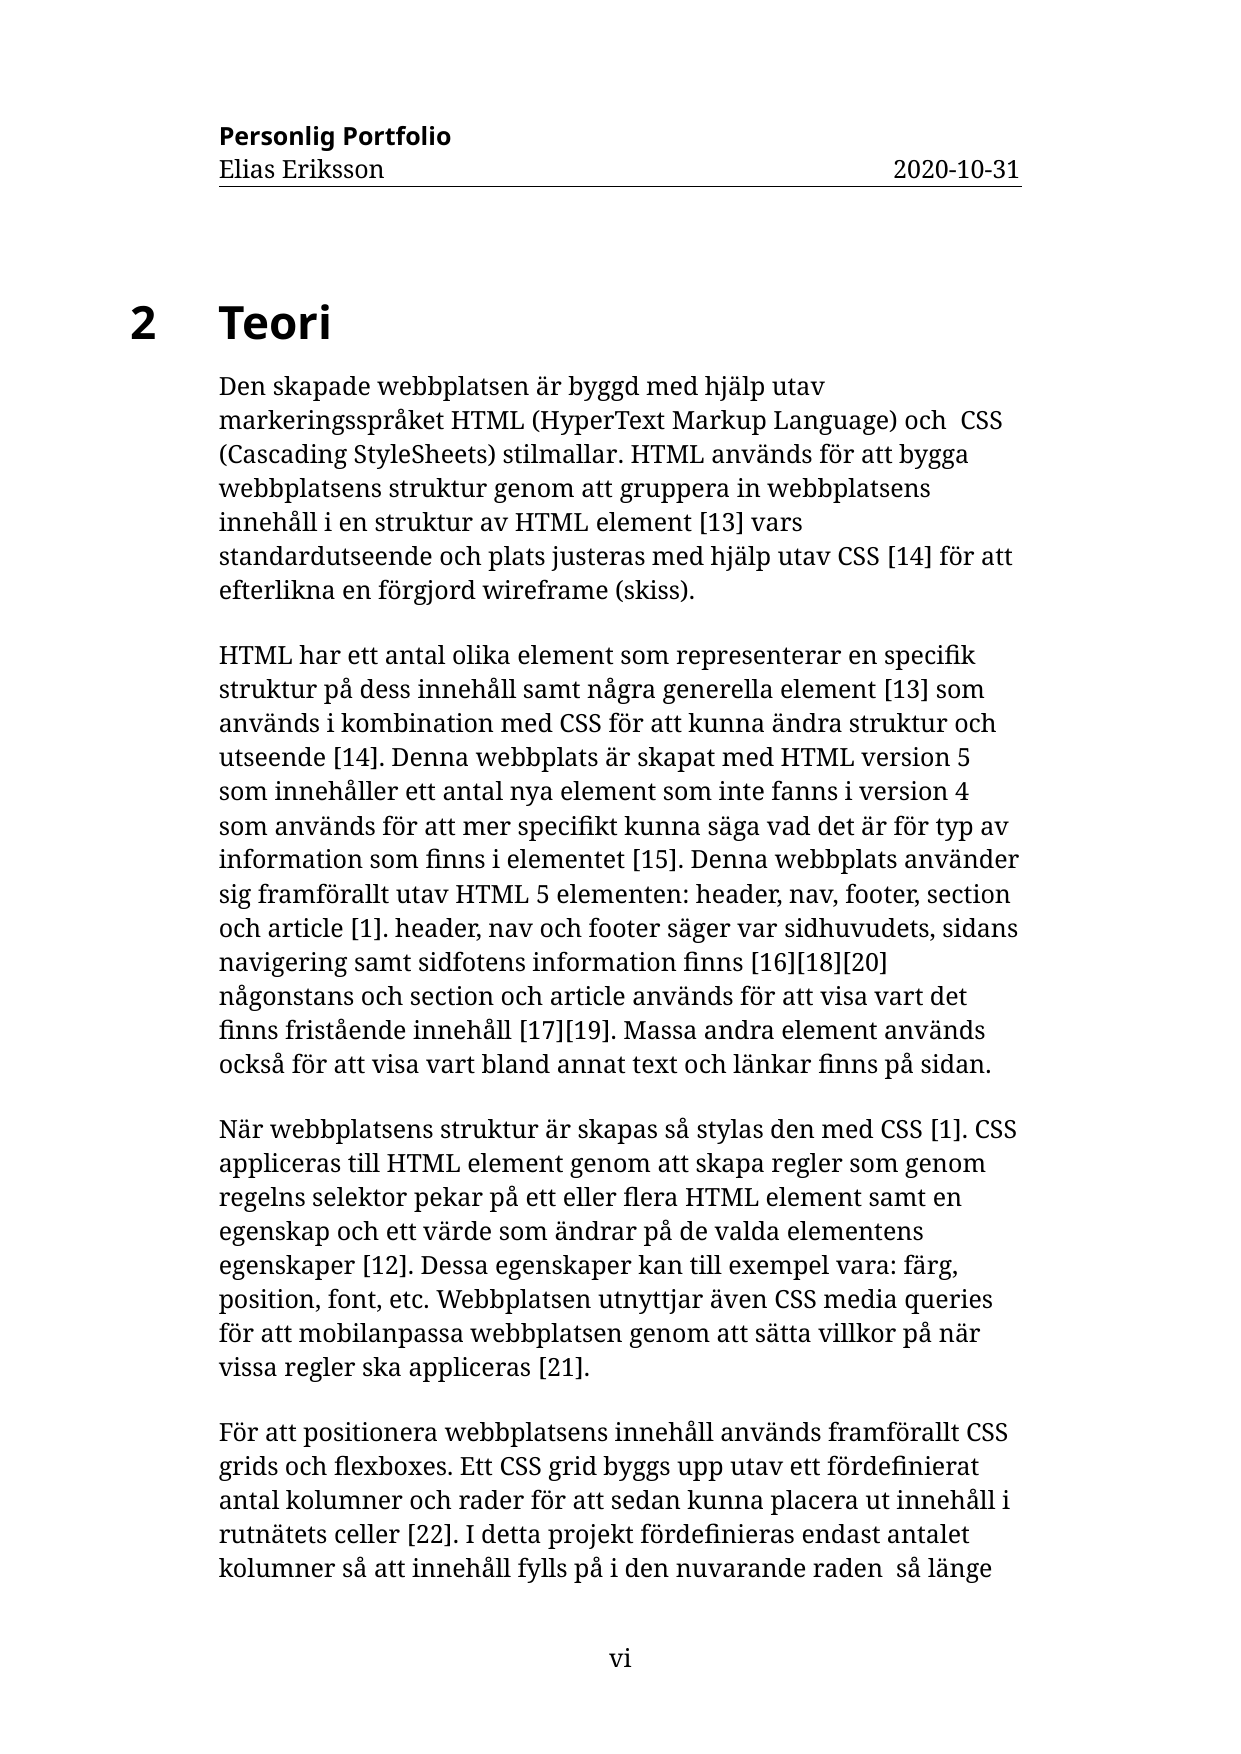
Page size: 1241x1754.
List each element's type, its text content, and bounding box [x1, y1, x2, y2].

text HTML har ett antal olika element som representerar en specifik struktur på dess innehåll samt några generella element [13] som används i kombination med CSS för att kunna ändra struktur och utseende [14]. Denna webbplats är skapat med HTML version 5 som innehåller ett antal nya element som inte fanns i version 4 som används för att mer specifikt kunna säga vad det är för typ av information som finns i elementet [15]. Denna webbplats använder sig framförallt utav HTML 5 elementen: header, nav, footer, section och article [1]. header, nav och footer säger var sidhuvudets, sidans navigering samt sidfotens information finns [16][18][20] någonstans och section och article används för att visa vart det finns fristående innehåll [17][19]. Massa andra element används också för att visa vart bland annat text och länkar finns på sidan. [218, 638, 1022, 1081]
text När webbplatsens struktur är skapas så stylas den med CSS [1]. CSS appliceras till HTML element genom att skapa regler som genom regelns selektor pekar på ett eller flera HTML element samt en egenskap och ett värde som ändrar på de valda elementens egenskaper [12]. Dessa egenskaper kan till exempel vara: färg, position, font, etc. Webbplatsen utnyttjar även CSS media queries för att mobilanpassa webbplatsen genom att sätta villkor på när vissa regler ska appliceras [21]. [218, 1111, 1022, 1384]
text För att positionera webbplatsens innehåll används framförallt CSS grids och flexboxes. Ett CSS grid byggs upp utav ett fördefinierat antal kolumner och rader för att sedan kunna placera ut innehåll i rutnätets celler [22]. I detta projekt fördefinieras endast antalet kolumner så att innehåll fylls på i den nuvarande raden så länge [218, 1414, 1022, 1585]
text Den skapade webbplatsen är byggd med hjälp utav markeringsspråket HTML (HyperText Markup Language) och CSS (Cascading StyleSheets) stilmallar. HTML används för att bygga webbplatsens struktur genom att gruppera in webbplatsens innehåll i en struktur av HTML element [13] vars standardutseende och plats justeras med hjälp utav CSS [14] för att efterlikna en förgjord wireframe (skiss). [218, 369, 1022, 607]
subtitle Teori [130, 291, 1022, 353]
